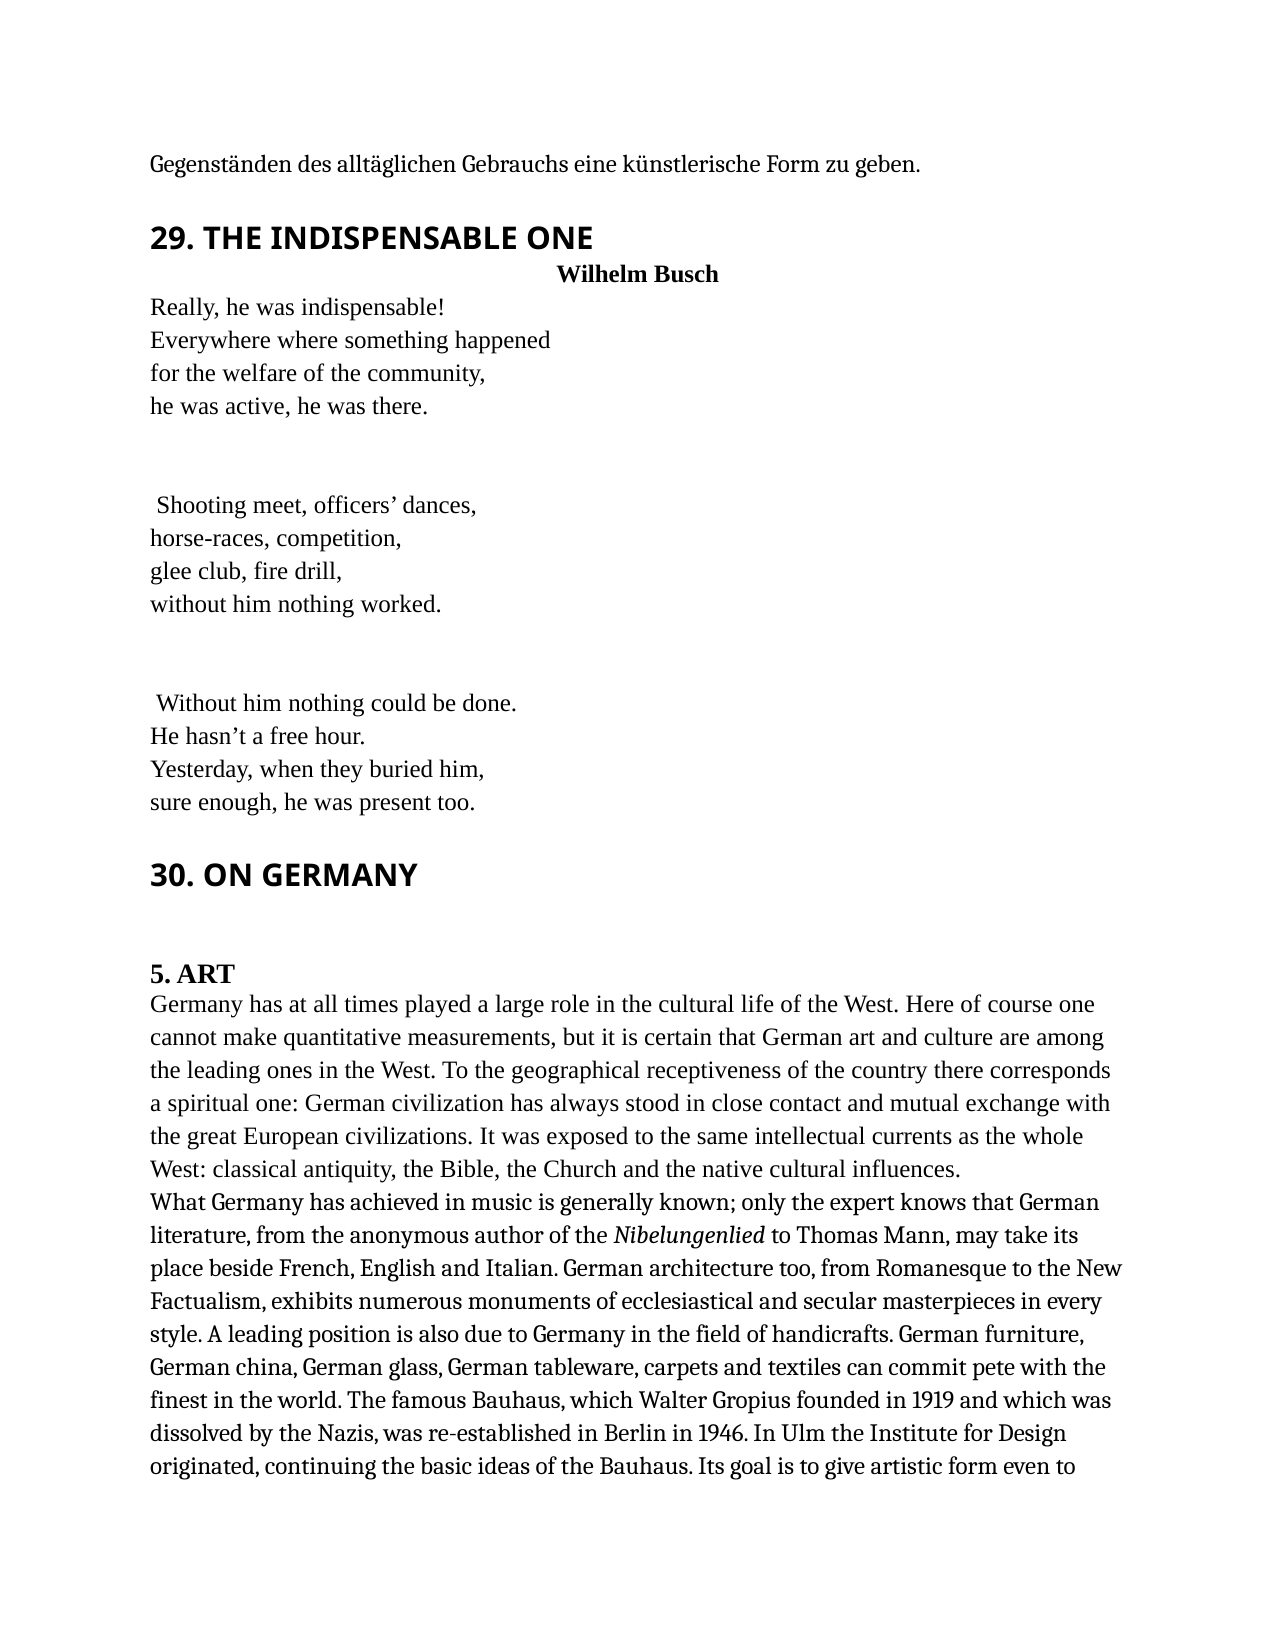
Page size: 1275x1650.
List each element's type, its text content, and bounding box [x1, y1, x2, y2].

text Wilhelm Busch [150, 259, 1125, 287]
text 29. THE INDISPENSABLE ONE [150, 208, 1125, 259]
text 30. ON GERMANY [150, 845, 1125, 896]
text Really, he was indispensable! Everywhere where something happened for the welfare of the community, he was active, he was there. [150, 292, 1125, 419]
text Shooting meet, officers’ dances, horse-races, competition, glee club, fire drill, without him nothing worked. [150, 424, 1125, 618]
subtitle 5. ART [150, 956, 1125, 989]
text Germany has at all times played a large role in the cultural life of the West. Here of course one cannot make quantitative measurements, but it is certain that German art and culture are among the leading ones in the West. To the geographical receptiveness of the country there corresponds a spiritual one: German civilization has always stood in close contact and mutual exchange with the great European civilizations. It was exposed to the same intellectual currents as the whole West: classical antiquity, the Bible, the Church and the native cultural influences. [150, 989, 1125, 1183]
text What Germany has achieved in music is generally known; only the expert knows that German literature, from the anonymous author of the Nibelungenlied to Thomas Mann, may take its place beside French, English and Italian. German architecture too, from Romanesque to the New Factualism, exhibits numerous monuments of ecclesiastical and secular masterpieces in every style. A leading position is also due to Germany in the field of handicrafts. German furniture, German china, German glass, German tableware, carpets and textiles can commit pete with the finest in the world. The famous Bauhaus, which Walter Gropius founded in 1919 and which was dissolved by the Nazis, was re-established in Berlin in 1946. In Ulm the Institute for Design originated, continuing the basic ideas of the Bauhaus. Its goal is to give artistic form even to objects of daily use. [150, 1187, 1125, 1480]
text Without him nothing could be done. He hasn’t a free hour. Yesterday, when they buried him, sure enough, he was present too. [150, 622, 1125, 816]
